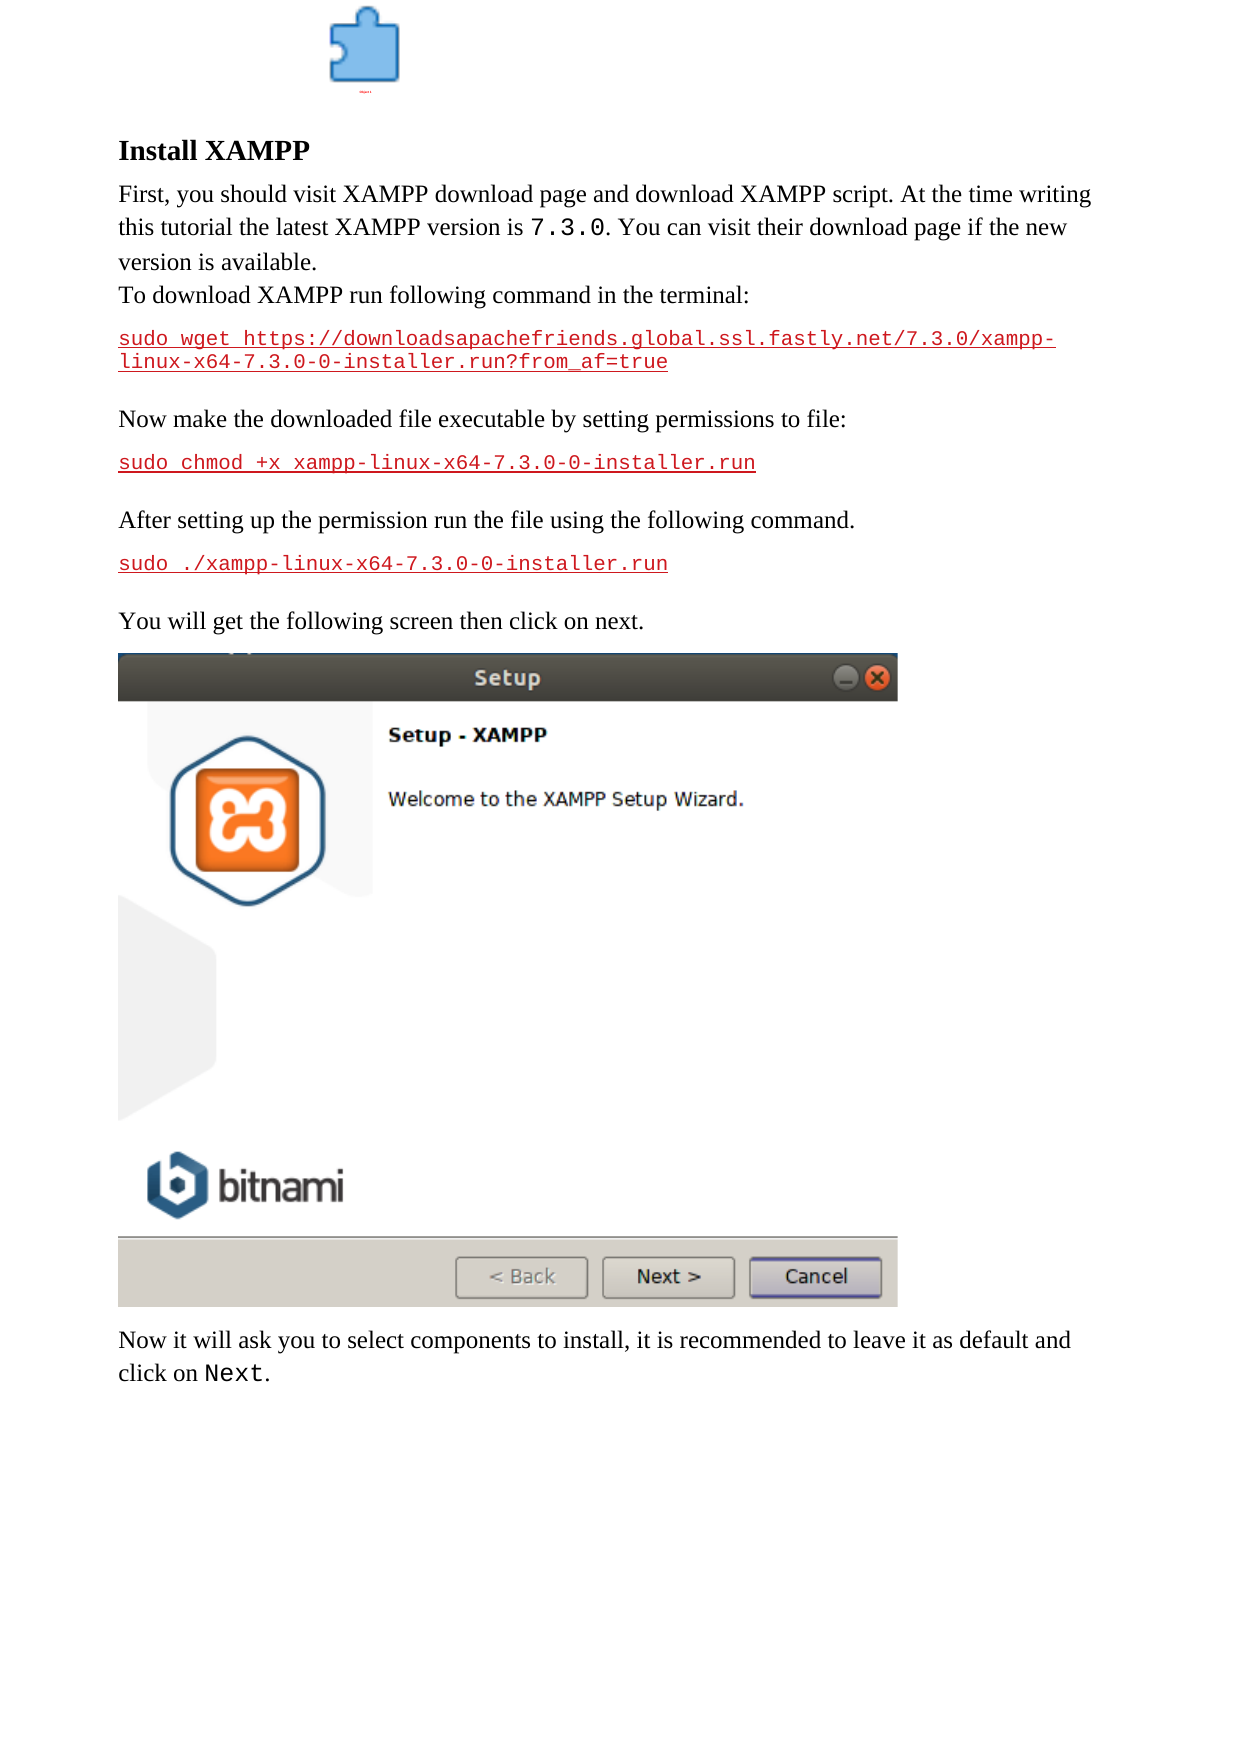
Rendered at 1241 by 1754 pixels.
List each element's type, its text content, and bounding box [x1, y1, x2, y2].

text Now it will ask you to select components to install, it is recommended to leave it as default and click on Next. [118, 1325, 1122, 1389]
text You will get the following screen then click on next. [118, 606, 1122, 634]
text sudo wget https://downloadsapachefriends.global.ssl.fastly.net/7.3.0/xampp-linux-x64-7.3.0-0-installer.run?from_af=true [118, 327, 1122, 375]
picture [118, 653, 898, 1307]
text sudo chmod +x xampp-linux-x64-7.3.0-0-installer.run [118, 452, 1122, 476]
subtitle Install XAMPP [118, 133, 1122, 166]
text sudo ./xampp-linux-x64-7.3.0-0-installer.run [118, 553, 1122, 576]
text After setting up the permission run the file using the following command. [118, 505, 1122, 534]
text First, you should visit XAMPP download page and download XAMPP script. At the time writing this tutorial the latest XAMPP version is 7.3.0. You can visit their download page if the new version is available. To download XAMPP run following command in the terminal: [118, 179, 1122, 309]
text Now make the downloaded file executable by setting permissions to file: [118, 404, 1122, 433]
